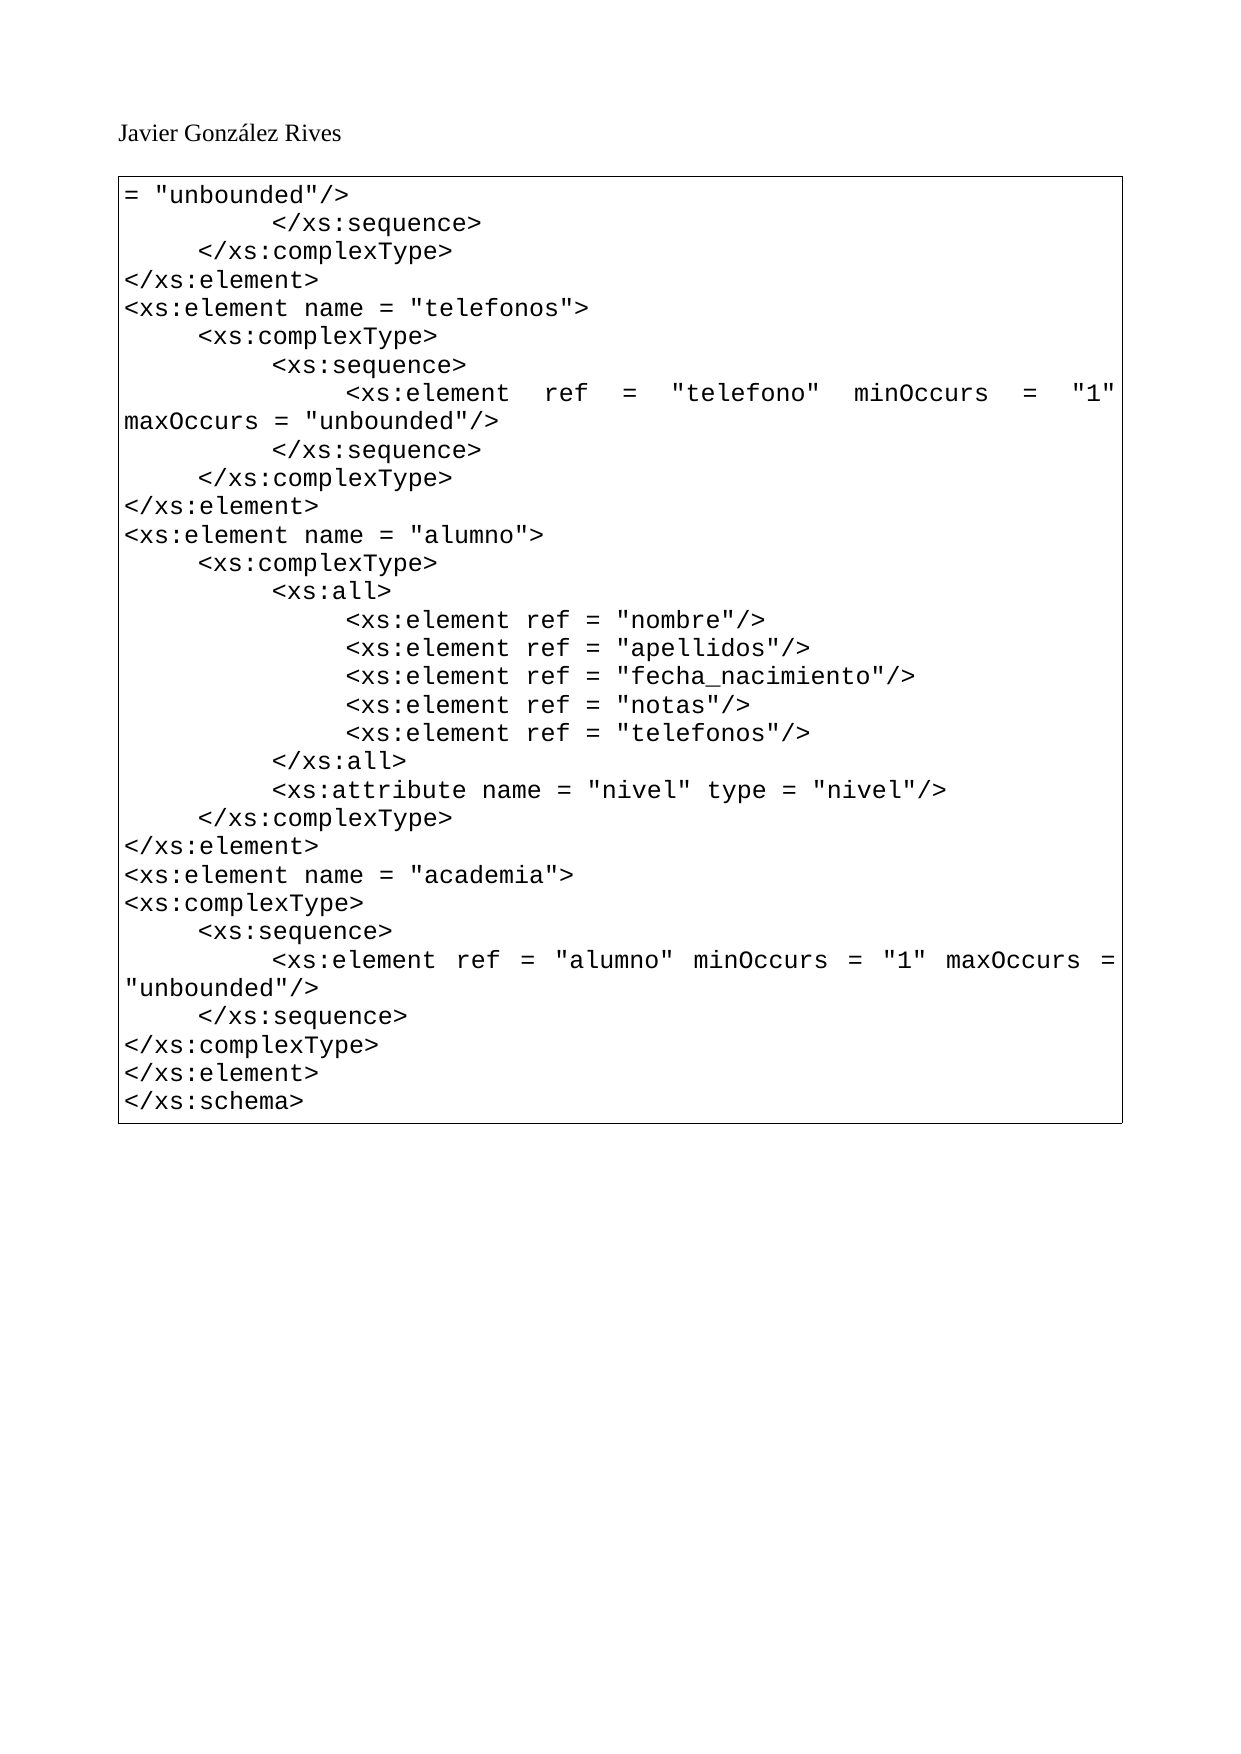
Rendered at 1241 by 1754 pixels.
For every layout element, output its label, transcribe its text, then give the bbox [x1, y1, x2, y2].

table_header = "unbounded"/> </xs:sequence> </xs:complexType> </xs:element> <xs:element name = "telefonos"> <xs:complexType> <xs:sequence> <xs:element ref = "telefono" minOccurs = "1" maxOccurs = "unbounded"/> </xs:sequence> </xs:complexType> </xs:element> <xs:element name = "alumno"> <xs:complexType> <xs:all> <xs:element ref = "nombre"/> <xs:element ref = "apellidos"/> <xs:element ref = "fecha_nacimiento"/> <xs:element ref = "notas"/> <xs:element ref = "telefonos"/> </xs:all> <xs:attribute name = "nivel" type = "nivel"/> </xs:complexType> </xs:element> <xs:element name = "academia"> <xs:complexType> <xs:sequence> <xs:element ref = "alumno" minOccurs = "1" maxOccurs = "unbounded"/> </xs:sequence> </xs:complexType> </xs:element> </xs:schema> [119, 177, 1122, 1123]
